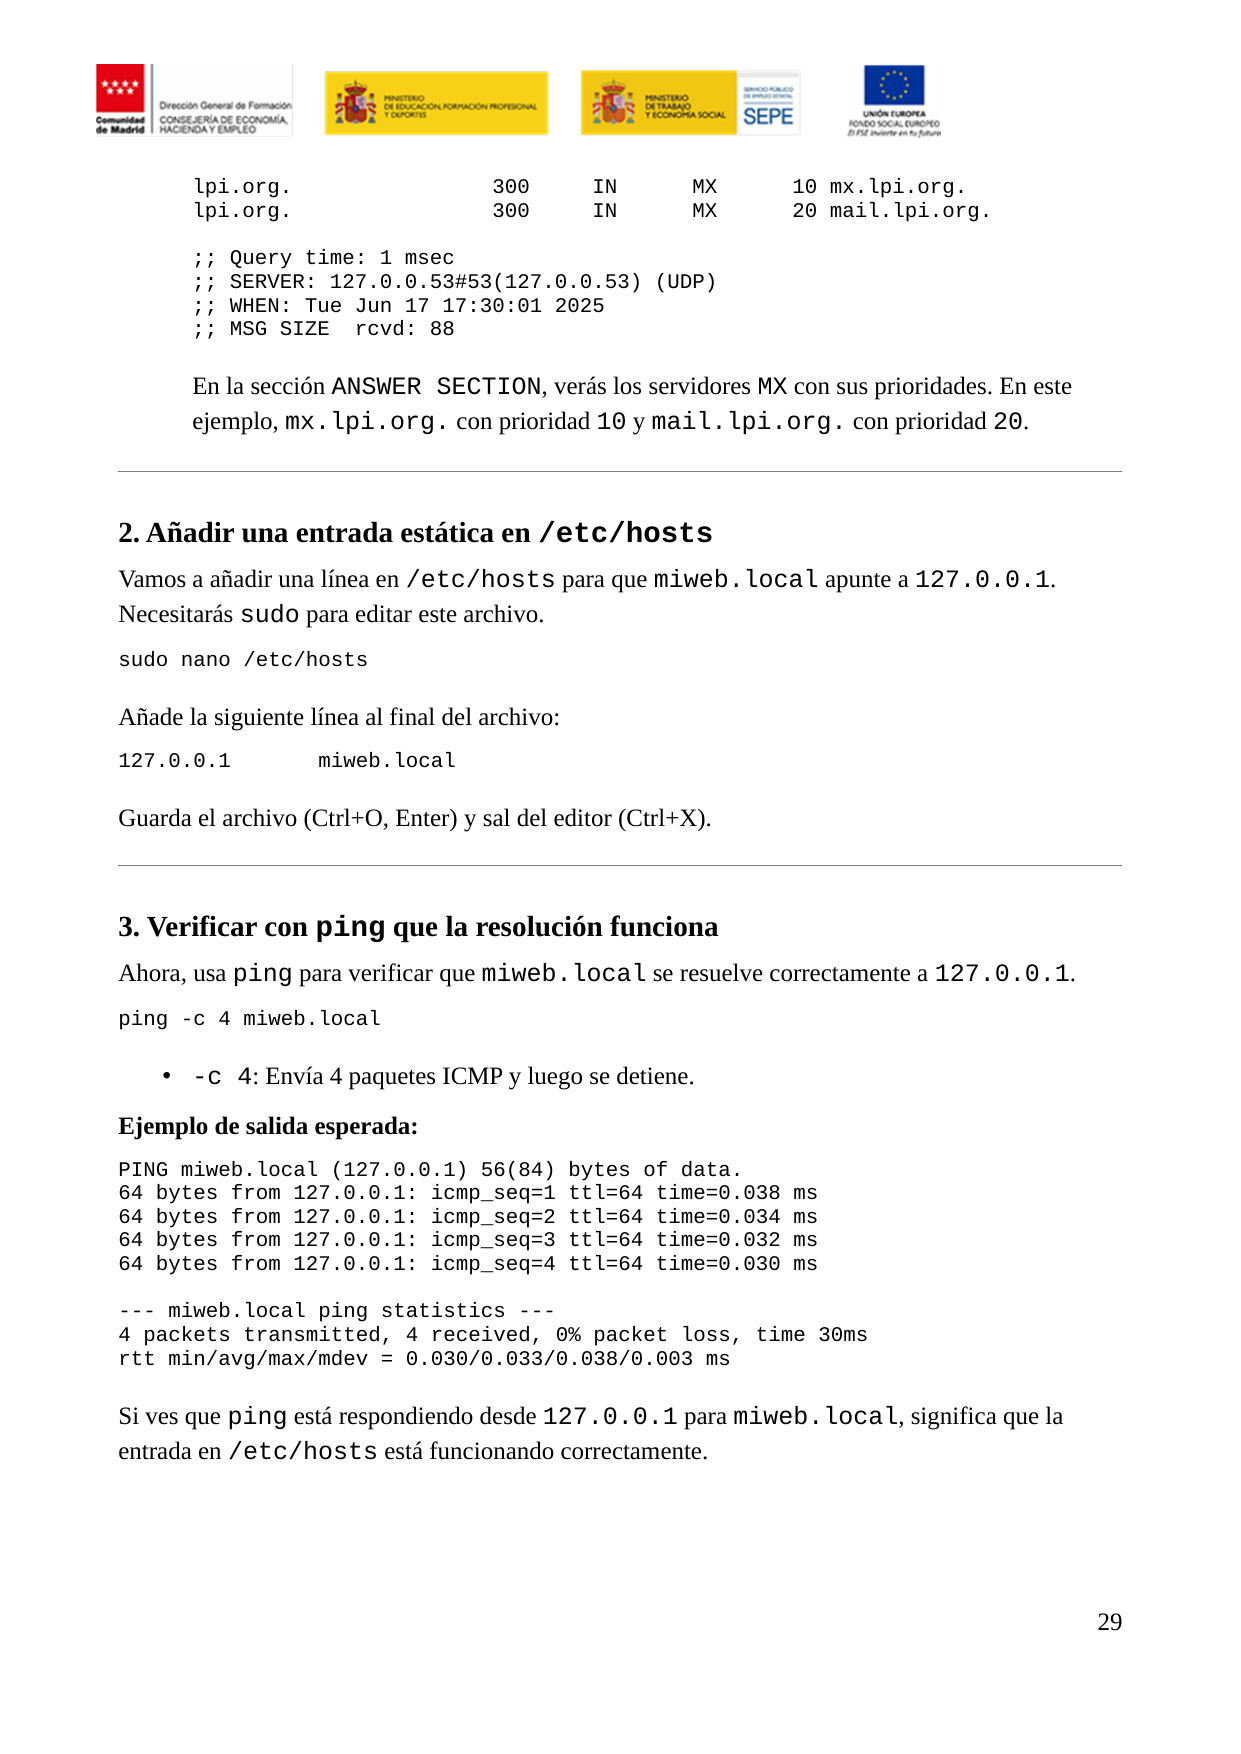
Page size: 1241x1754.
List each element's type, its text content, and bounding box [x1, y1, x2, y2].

text Si ves que ping está respondiendo desde 127.0.0.1 para miweb.local, significa que la entrada en /etc/hosts está funcionando correctamente. [118, 1401, 1122, 1467]
list ;; MSG SIZE rcvd: 88 [162, 318, 1122, 342]
text Ahora, usa ping para verificar que miweb.local se resuelve correctamente a 127.0.0.1. [118, 958, 1122, 989]
list En la sección ANSWER SECTION, verás los servidores MX con sus prioridades. En este ejemplo, mx.lpi.org. con prioridad 10 y mail.lpi.org. con prioridad 20. [162, 371, 1122, 437]
list ;; Query time: 1 msec [162, 247, 1122, 271]
list lpi.org. 300 IN MX 20 mail.lpi.org. [162, 200, 1122, 224]
text 64 bytes from 127.0.0.1: icmp_seq=3 ttl=64 time=0.032 ms [118, 1229, 1122, 1253]
text 64 bytes from 127.0.0.1: icmp_seq=4 ttl=64 time=0.030 ms [118, 1253, 1122, 1277]
subtitle 2. Añadir una entrada estática en /etc/hosts [118, 515, 1122, 551]
text 64 bytes from 127.0.0.1: icmp_seq=2 ttl=64 time=0.034 ms [118, 1206, 1122, 1229]
text 64 bytes from 127.0.0.1: icmp_seq=1 ttl=64 time=0.038 ms [118, 1182, 1122, 1206]
list ;; SERVER: 127.0.0.53#53(127.0.0.53) (UDP) [162, 271, 1122, 294]
picture [96, 64, 942, 140]
text PING miweb.local (127.0.0.1) 56(84) bytes of data. [118, 1158, 1122, 1182]
text sudo nano /etc/hosts [118, 649, 1122, 673]
list ;; WHEN: Tue Jun 17 17:30:01 2025 [162, 294, 1122, 318]
text Ejemplo de salida esperada: [118, 1111, 1122, 1140]
text Vamos a añadir una línea en /etc/hosts para que miweb.local apunte a 127.0.0.1. Necesitarás sudo para editar este archivo. [118, 564, 1122, 630]
text 4 packets transmitted, 4 received, 0% packet loss, time 30ms [118, 1324, 1122, 1348]
text --- miweb.local ping statistics --- [118, 1300, 1122, 1324]
text 127.0.0.1 miweb.local [118, 750, 1122, 773]
text Añade la siguiente línea al final del archivo: [118, 702, 1122, 731]
subtitle 3. Verificar con ping que la resolución funciona [118, 909, 1122, 945]
text rtt min/avg/max/mdev = 0.030/0.033/0.038/0.003 ms [118, 1348, 1122, 1371]
list lpi.org. 300 IN MX 10 mx.lpi.org. [162, 176, 1122, 200]
text Guarda el archivo (Ctrl+O, Enter) y sal del editor (Ctrl+X). [118, 803, 1122, 832]
text ping -c 4 miweb.local [118, 1008, 1122, 1031]
list -c 4: Envía 4 paquetes ICMP y luego se detiene. [162, 1061, 1122, 1092]
